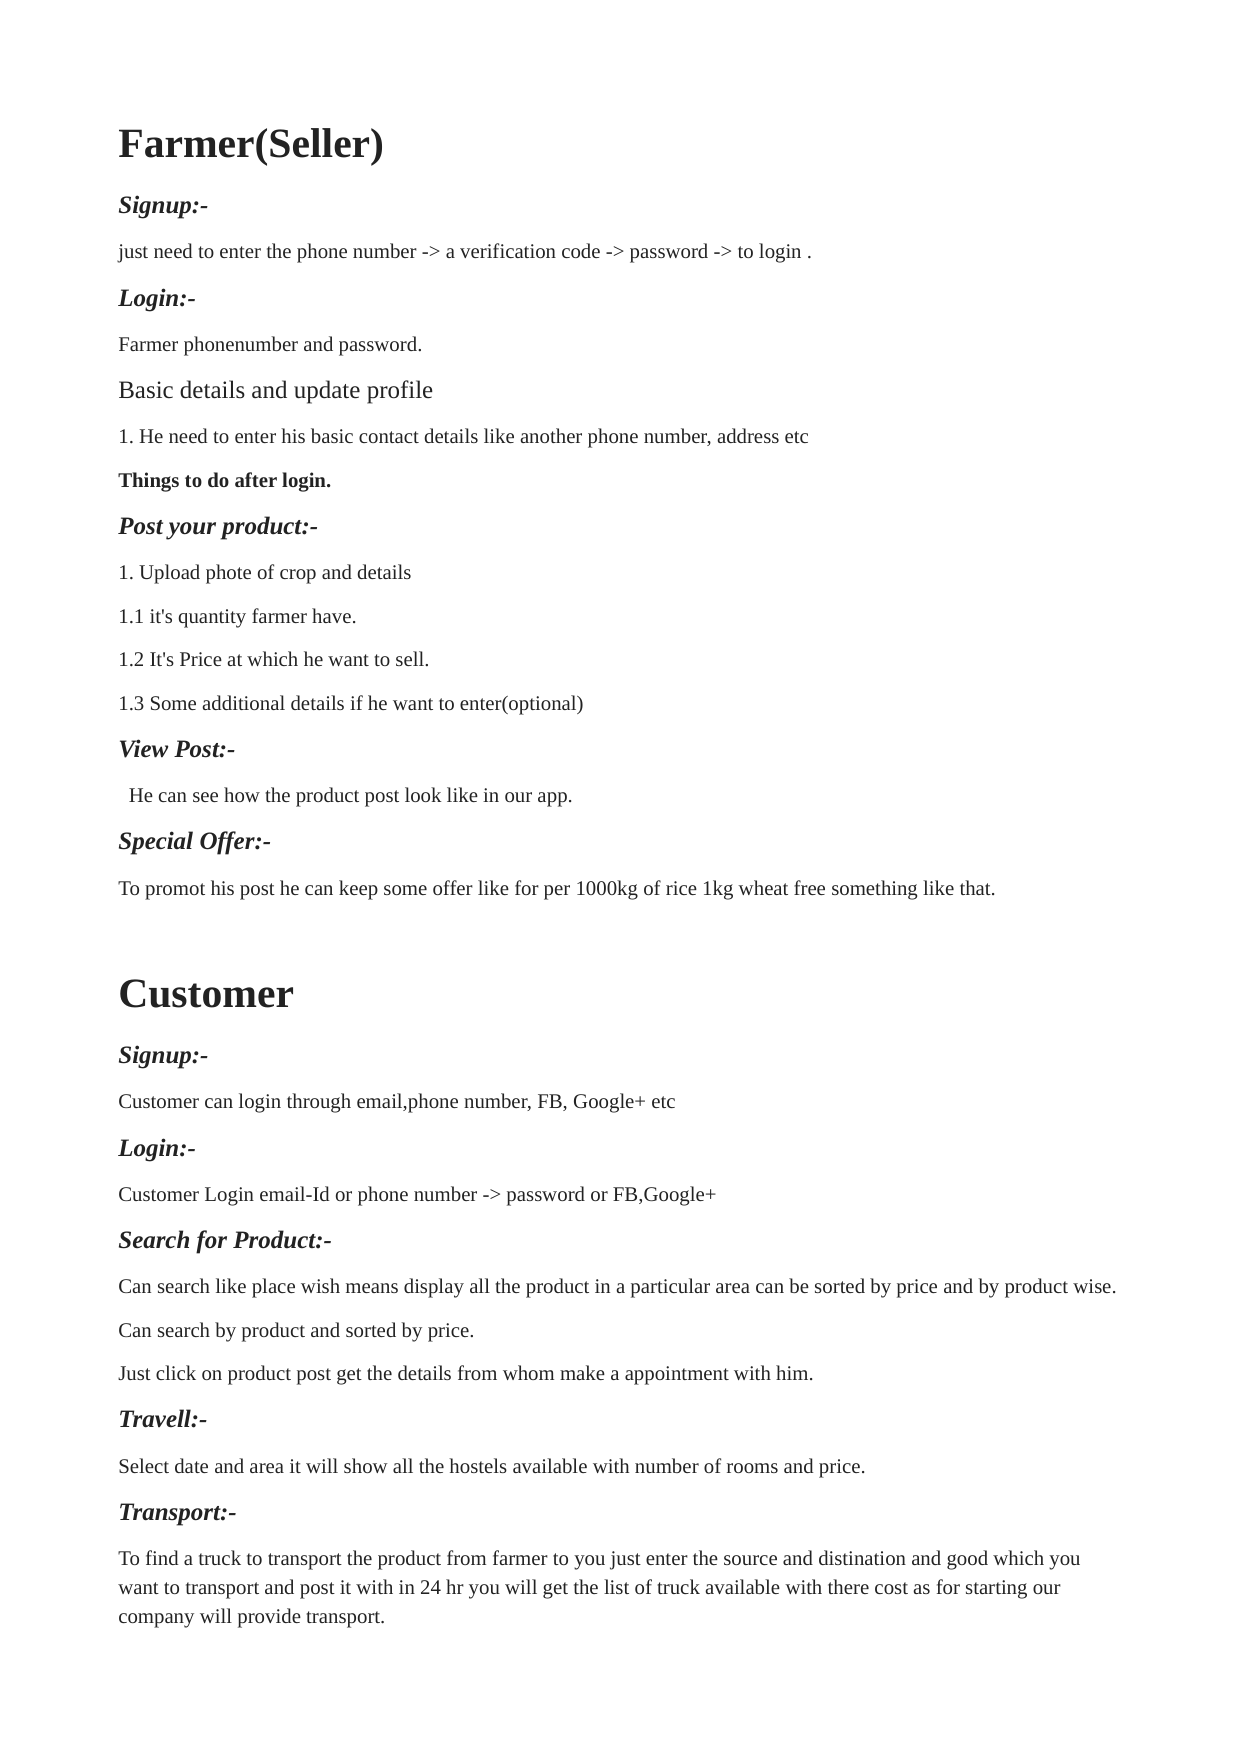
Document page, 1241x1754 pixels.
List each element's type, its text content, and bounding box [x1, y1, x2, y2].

text Customer can login through email,phone number, FB, Google+ etc [118, 1089, 1122, 1113]
text 1.2 It's Price at which he want to sell. [118, 647, 1122, 671]
text 1. Upload phote of crop and details [118, 560, 1122, 584]
text 1.3 Some additional details if he want to enter(optional) [118, 691, 1122, 714]
text To find a truck to transport the product from farmer to you just enter the source and distination and good which you want to transport and post it with in 24 hr you will get the list of truck available with there cost as for starting our company will provide transport. [118, 1546, 1122, 1628]
text He can see how the product post look like in our app. [118, 783, 1122, 807]
text Can search like place wish means display all the product in a particular area can be sorted by price and by product wise. [118, 1274, 1122, 1298]
text Select date and area it will show all the hostels available with number of rooms and price. [118, 1453, 1122, 1478]
text Just click on product post get the details from whom make a appointment with him. [118, 1361, 1122, 1385]
text Signup:- [118, 1040, 1122, 1069]
text Customer [118, 968, 1122, 1016]
text Can search by product and sorted by price. [118, 1318, 1122, 1342]
text Transport:- [118, 1497, 1122, 1526]
text 1. He need to enter his basic contact details like another phone number, address etc [118, 424, 1122, 448]
text Customer Login email-Id or phone number -> password or FB,Google+ [118, 1182, 1122, 1206]
text Special Offer:- [118, 826, 1122, 855]
text Things to do after login. [118, 468, 1122, 492]
text 1.1 it's quantity farmer have. [118, 604, 1122, 628]
text Farmer phonenumber and password. [118, 332, 1122, 356]
text Farmer(Seller) [118, 118, 1122, 166]
text Basic details and update profile [118, 375, 1122, 404]
text To promot his post he can keep some offer like for per 1000kg of rice 1kg wheat free something like that. [118, 876, 1122, 899]
text just need to enter the phone number -> a verification code -> password -> to login . [118, 239, 1122, 263]
text Search for Product:- [118, 1225, 1122, 1254]
text Signup:- [118, 190, 1122, 219]
text Login:- [118, 283, 1122, 311]
text Post your product:- [118, 511, 1122, 540]
text Travell:- [118, 1404, 1122, 1433]
text View Post:- [118, 734, 1122, 763]
text Login:- [118, 1133, 1122, 1161]
